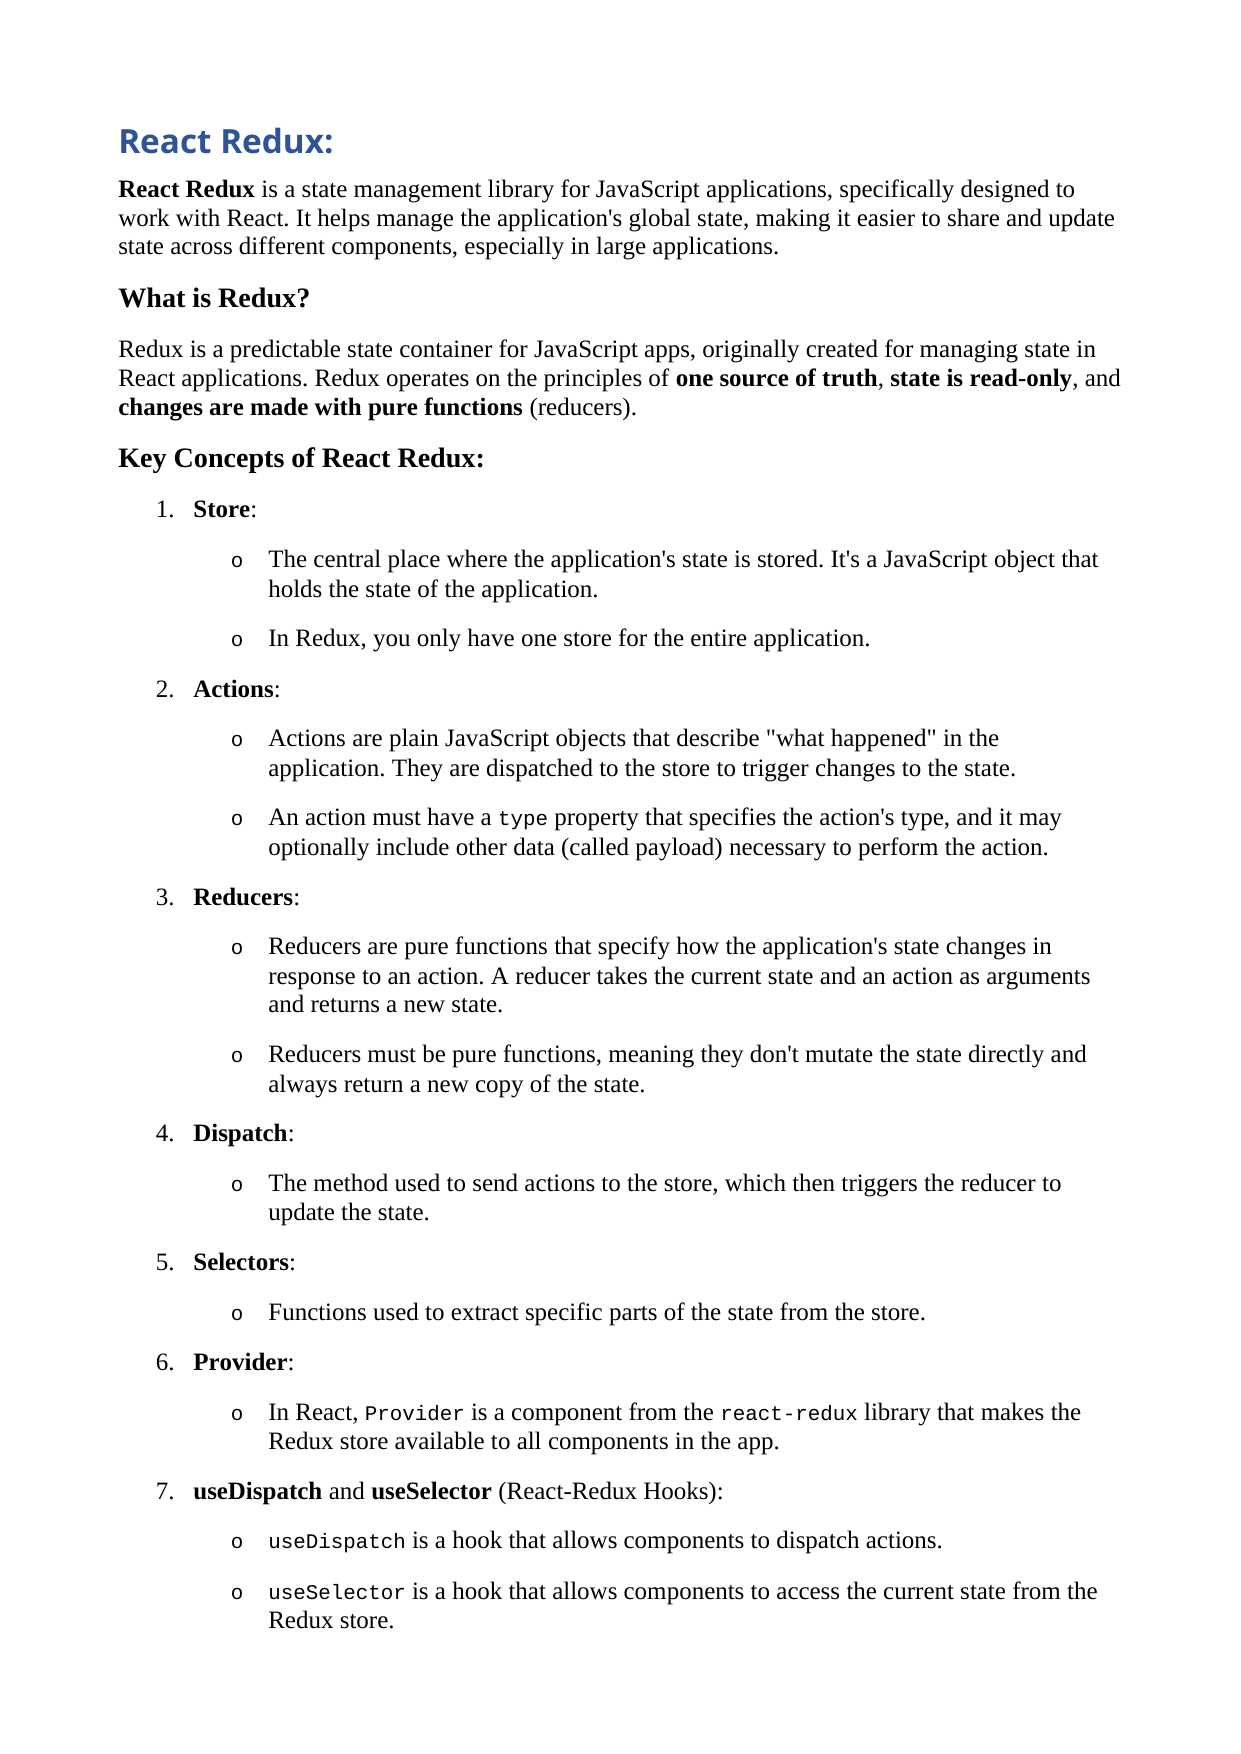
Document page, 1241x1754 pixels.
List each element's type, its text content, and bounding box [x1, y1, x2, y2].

list Reducers are pure functions that specify how the application's state changes in response to an action. A reducer takes the current state and an action as arguments and returns a new state. [231, 931, 1122, 1018]
list The central place where the application's state is stored. It's a JavaScript object that holds the state of the application. [231, 544, 1122, 602]
list Actions: [156, 674, 1122, 702]
list In Redux, you only have one store for the entire application. [231, 623, 1122, 653]
list Selectors: [156, 1247, 1122, 1276]
list An action must have a type property that specifies the action's type, and it may optionally include other data (called payload) necessary to perform the action. [231, 802, 1122, 861]
list Dispatch: [156, 1118, 1122, 1147]
list Reducers must be pure functions, meaning they don't mutate the state directly and always return a new copy of the state. [231, 1039, 1122, 1097]
list Store: [156, 494, 1122, 523]
list In React, Provider is a component from the react-redux library that makes the Redux store available to all components in the app. [231, 1397, 1122, 1455]
text Redux is a predictable state container for JavaScript apps, originally created for managing state in React applications. Redux operates on the principles of one source of truth, state is read-only, and changes are made with pure functions (reducers). [118, 334, 1122, 421]
subtitle React Redux: [118, 118, 1122, 163]
list The method used to send actions to the store, which then triggers the reducer to update the state. [231, 1168, 1122, 1226]
subtitle What is Redux? [118, 281, 1122, 313]
list useDispatch and useSelector (React-Redux Hooks): [156, 1476, 1122, 1504]
list useSelector is a hook that allows components to access the current state from the Redux store. [231, 1576, 1122, 1634]
list Functions used to extract specific parts of the state from the store. [231, 1297, 1122, 1326]
text React Redux is a state management library for JavaScript applications, specifically designed to work with React. It helps manage the application's global state, making it easier to share and update state across different components, especially in large applications. [118, 174, 1122, 260]
list useDispatch is a hook that allows components to dispatch actions. [231, 1525, 1122, 1555]
list Actions are plain JavaScript objects that describe "what happened" in the application. They are dispatched to the store to trigger changes to the state. [231, 723, 1122, 782]
list Provider: [156, 1347, 1122, 1376]
list Reducers: [156, 882, 1122, 910]
subtitle Key Concepts of React Redux: [118, 441, 1122, 474]
